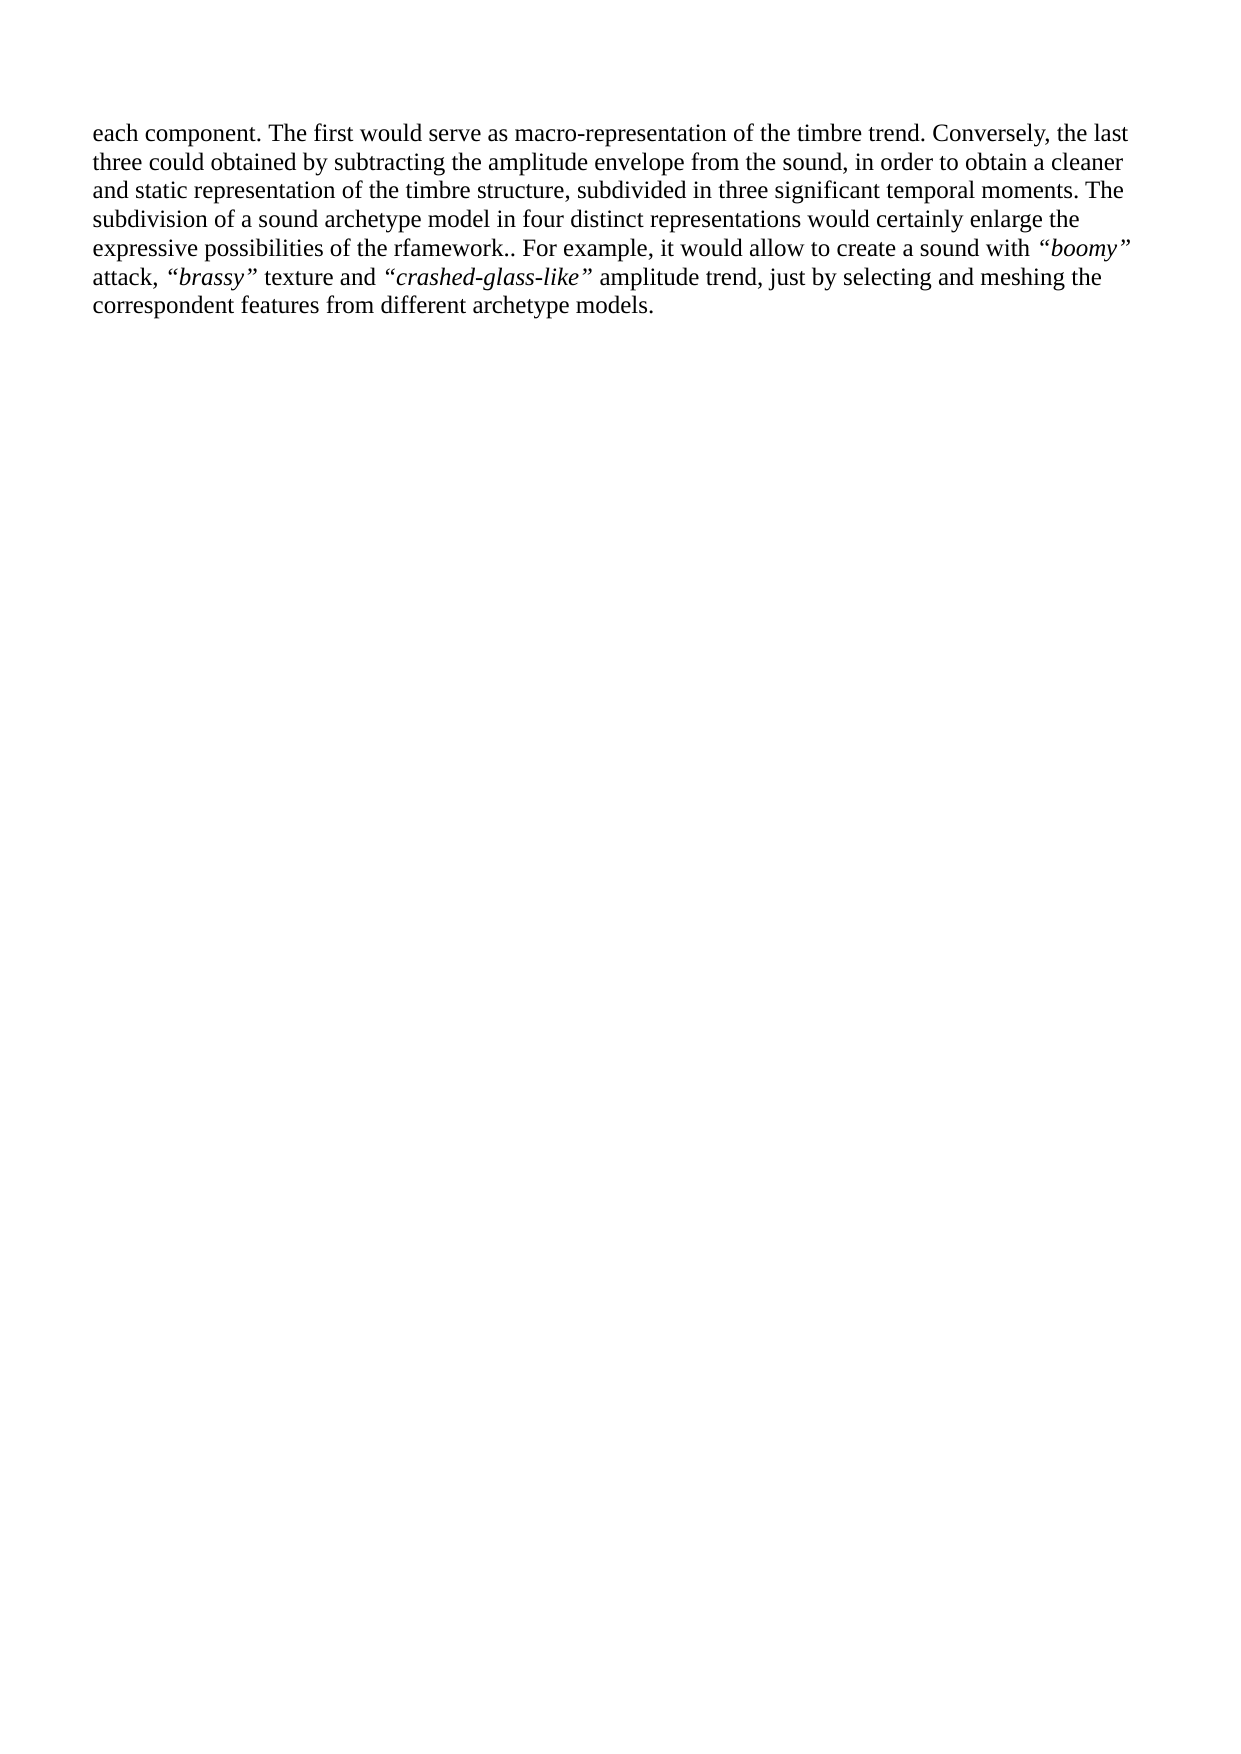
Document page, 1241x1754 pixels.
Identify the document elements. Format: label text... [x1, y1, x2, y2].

text each component. The first would serve as macro-representation of the timbre trend. Conversely, the last three could obtained by subtracting the amplitude envelope from the sound, in order to obtain a cleaner and static representation of the timbre structure, subdivided in three significant temporal moments. The subdivision of a sound archetype model in four distinct representations would certainly enlarge the expressive possibilities of the rfamework.. For example, it would allow to create a sound with “boomy” attack, “brassy” texture and “crashed-glass-like” amplitude trend, just by selecting and meshing the correspondent features from different archetype models. [92, 118, 1160, 319]
